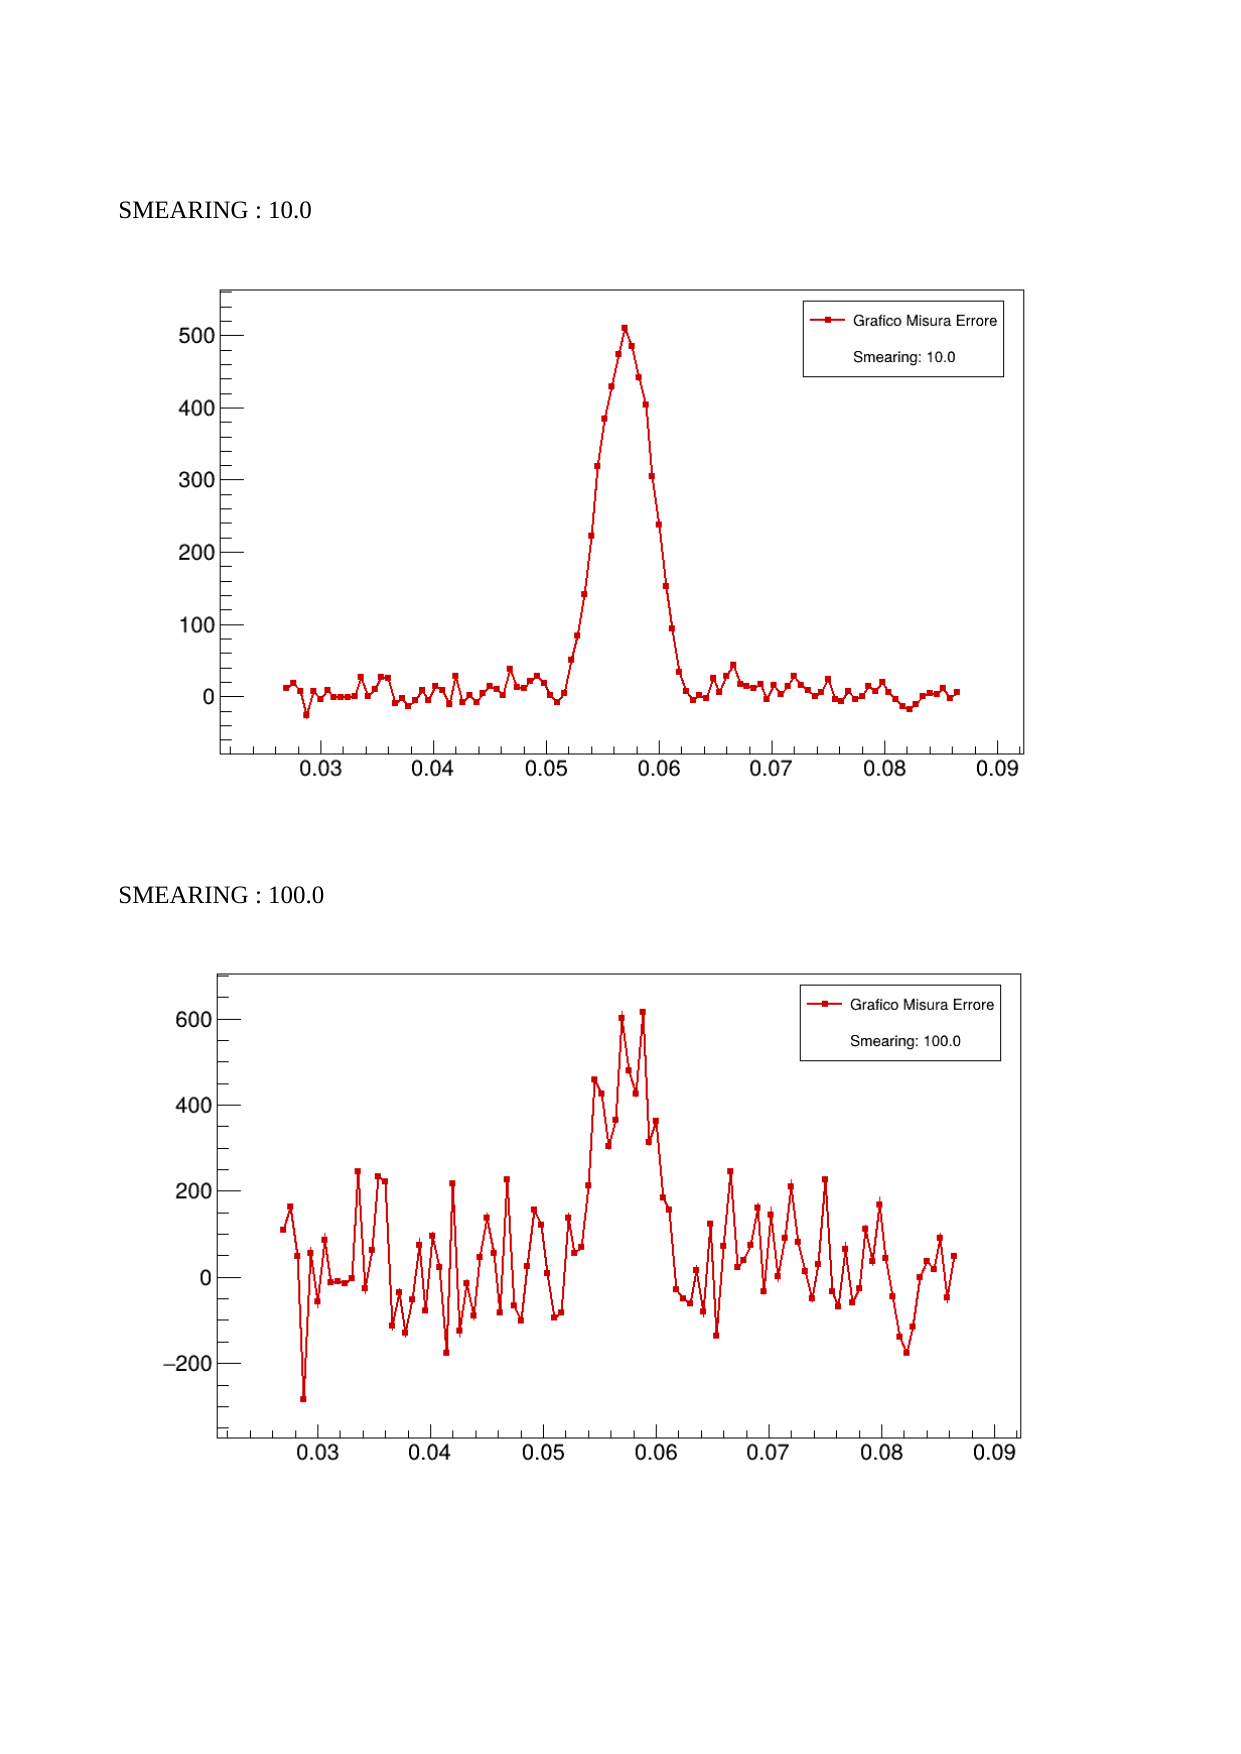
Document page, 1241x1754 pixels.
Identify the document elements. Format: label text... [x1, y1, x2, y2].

picture [116, 916, 1121, 1496]
picture [119, 231, 1124, 812]
text SMEARING : 10.0 [118, 195, 1122, 224]
text SMEARING : 100.0 [118, 880, 1122, 909]
